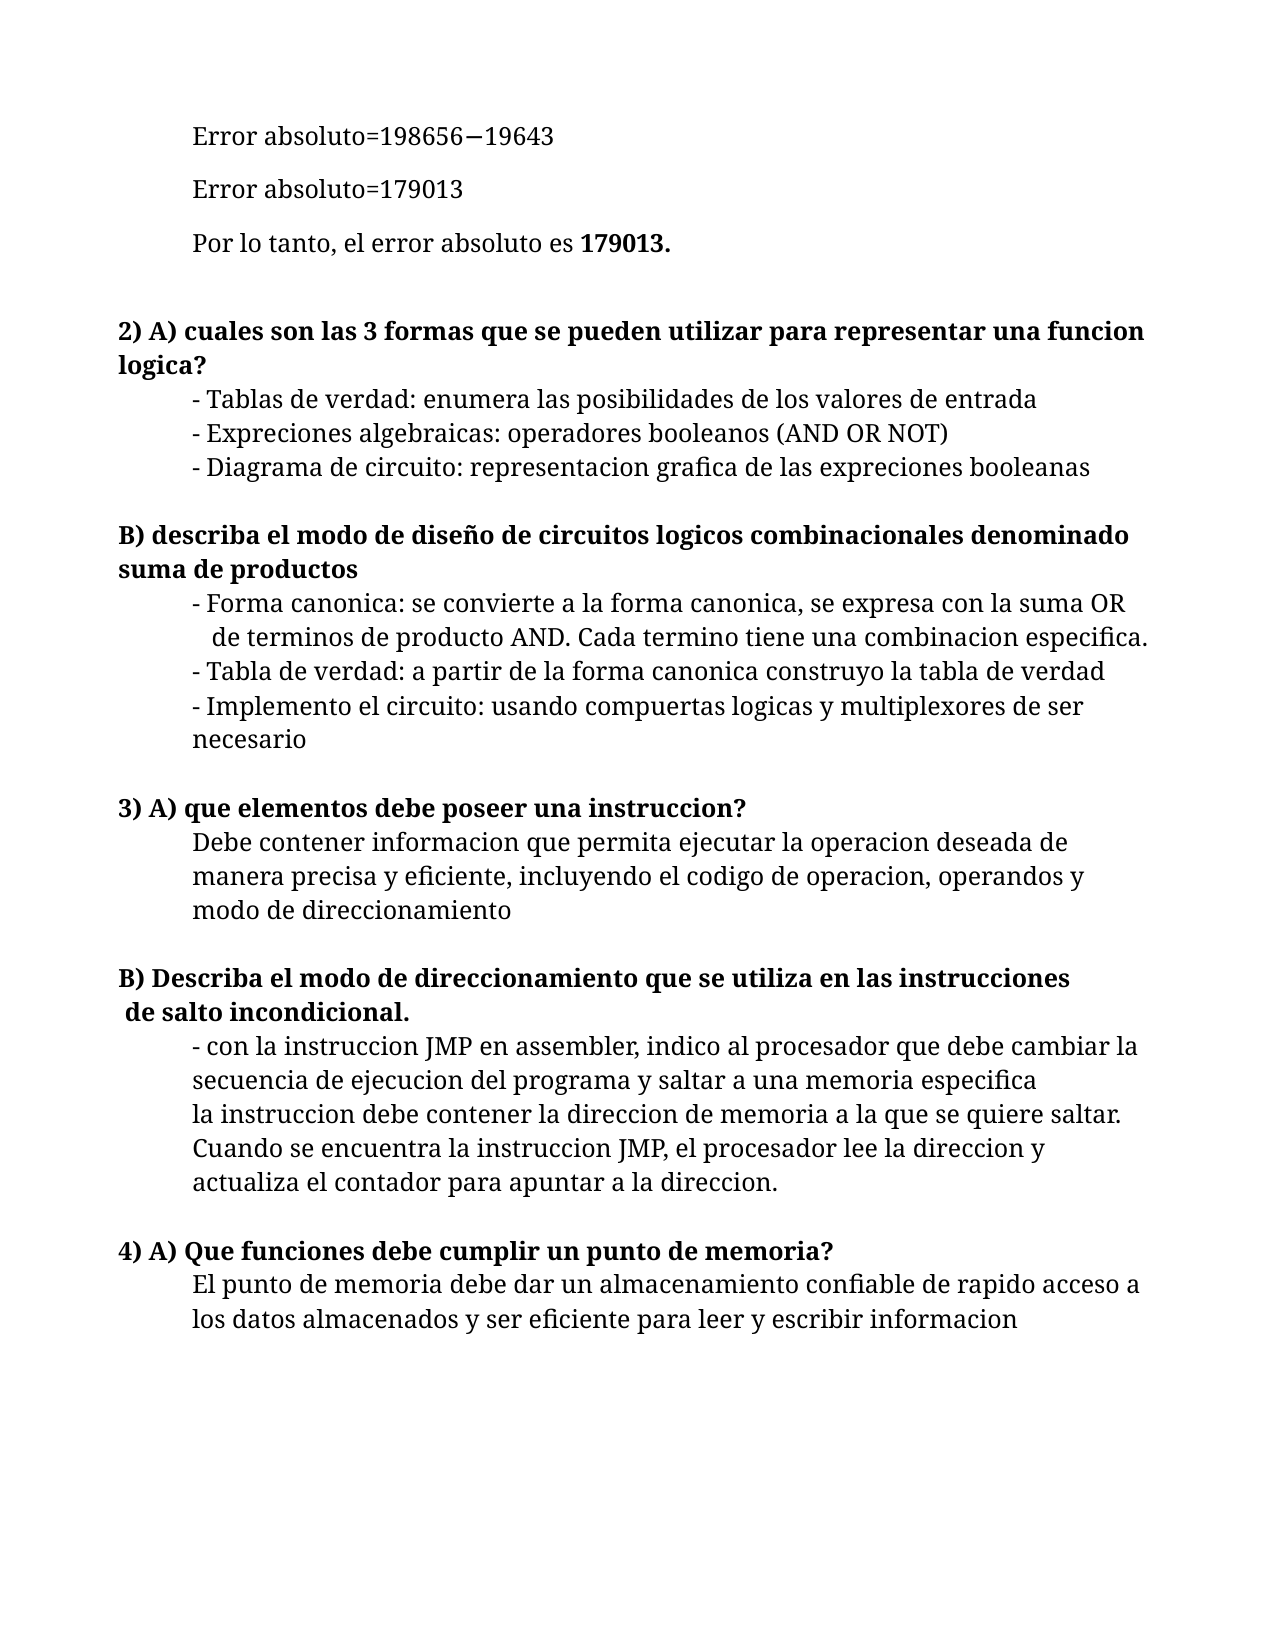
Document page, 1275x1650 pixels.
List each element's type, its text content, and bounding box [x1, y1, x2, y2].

text - Tabla de verdad: a partir de la forma canonica construyo la tabla de verdad [118, 654, 1157, 688]
text - Forma canonica: se convierte a la forma canonica, se expresa con la suma OR [118, 586, 1157, 620]
text El punto de memoria debe dar un almacenamiento confiable de rapido acceso a los datos almacenados y ser eficiente para leer y escribir informacion [118, 1267, 1157, 1335]
text B) describa el modo de diseño de circuitos logicos combinacionales denominado suma de productos [118, 518, 1157, 586]
text 2) A) cuales son las 3 formas que se pueden utilizar para representar una funcion logica? [118, 313, 1157, 382]
text - Expreciones algebraicas: operadores booleanos (AND OR NOT) [118, 416, 1157, 450]
text - Implemento el circuito: usando compuertas logicas y multiplexores de ser necesario [118, 688, 1157, 756]
text 4) A) Que funciones debe cumplir un punto de memoria? [118, 1233, 1157, 1267]
text Por lo tanto, el error absoluto es 179013. [118, 226, 1157, 260]
text de salto incondicional. [118, 995, 1157, 1029]
text Error absoluto=198656−19643 [118, 118, 1157, 152]
text Cuando se encuentra la instruccion JMP, el procesador lee la direccion y actualiza el contador para apuntar a la direccion. [118, 1131, 1157, 1199]
text B) Describa el modo de direccionamiento que se utiliza en las instrucciones [118, 961, 1157, 995]
text 3) A) que elementos debe poseer una instruccion? [118, 790, 1157, 824]
text - con la instruccion JMP en assembler, indico al procesador que debe cambiar la secuencia de ejecucion del programa y saltar a una memoria especifica [118, 1029, 1157, 1097]
text - Tablas de verdad: enumera las posibilidades de los valores de entrada [118, 382, 1157, 416]
text Debe contener informacion que permita ejecutar la operacion deseada de manera precisa y eficiente, incluyendo el codigo de operacion, operandos y modo de direccionamiento [118, 824, 1157, 927]
text de terminos de producto AND. Cada termino tiene una combinacion especifica. [118, 620, 1157, 654]
text la instruccion debe contener la direccion de memoria a la que se quiere saltar. [118, 1097, 1157, 1131]
text - Diagrama de circuito: representacion grafica de las expreciones booleanas [118, 450, 1157, 484]
text Error absoluto=179013 [118, 172, 1157, 206]
